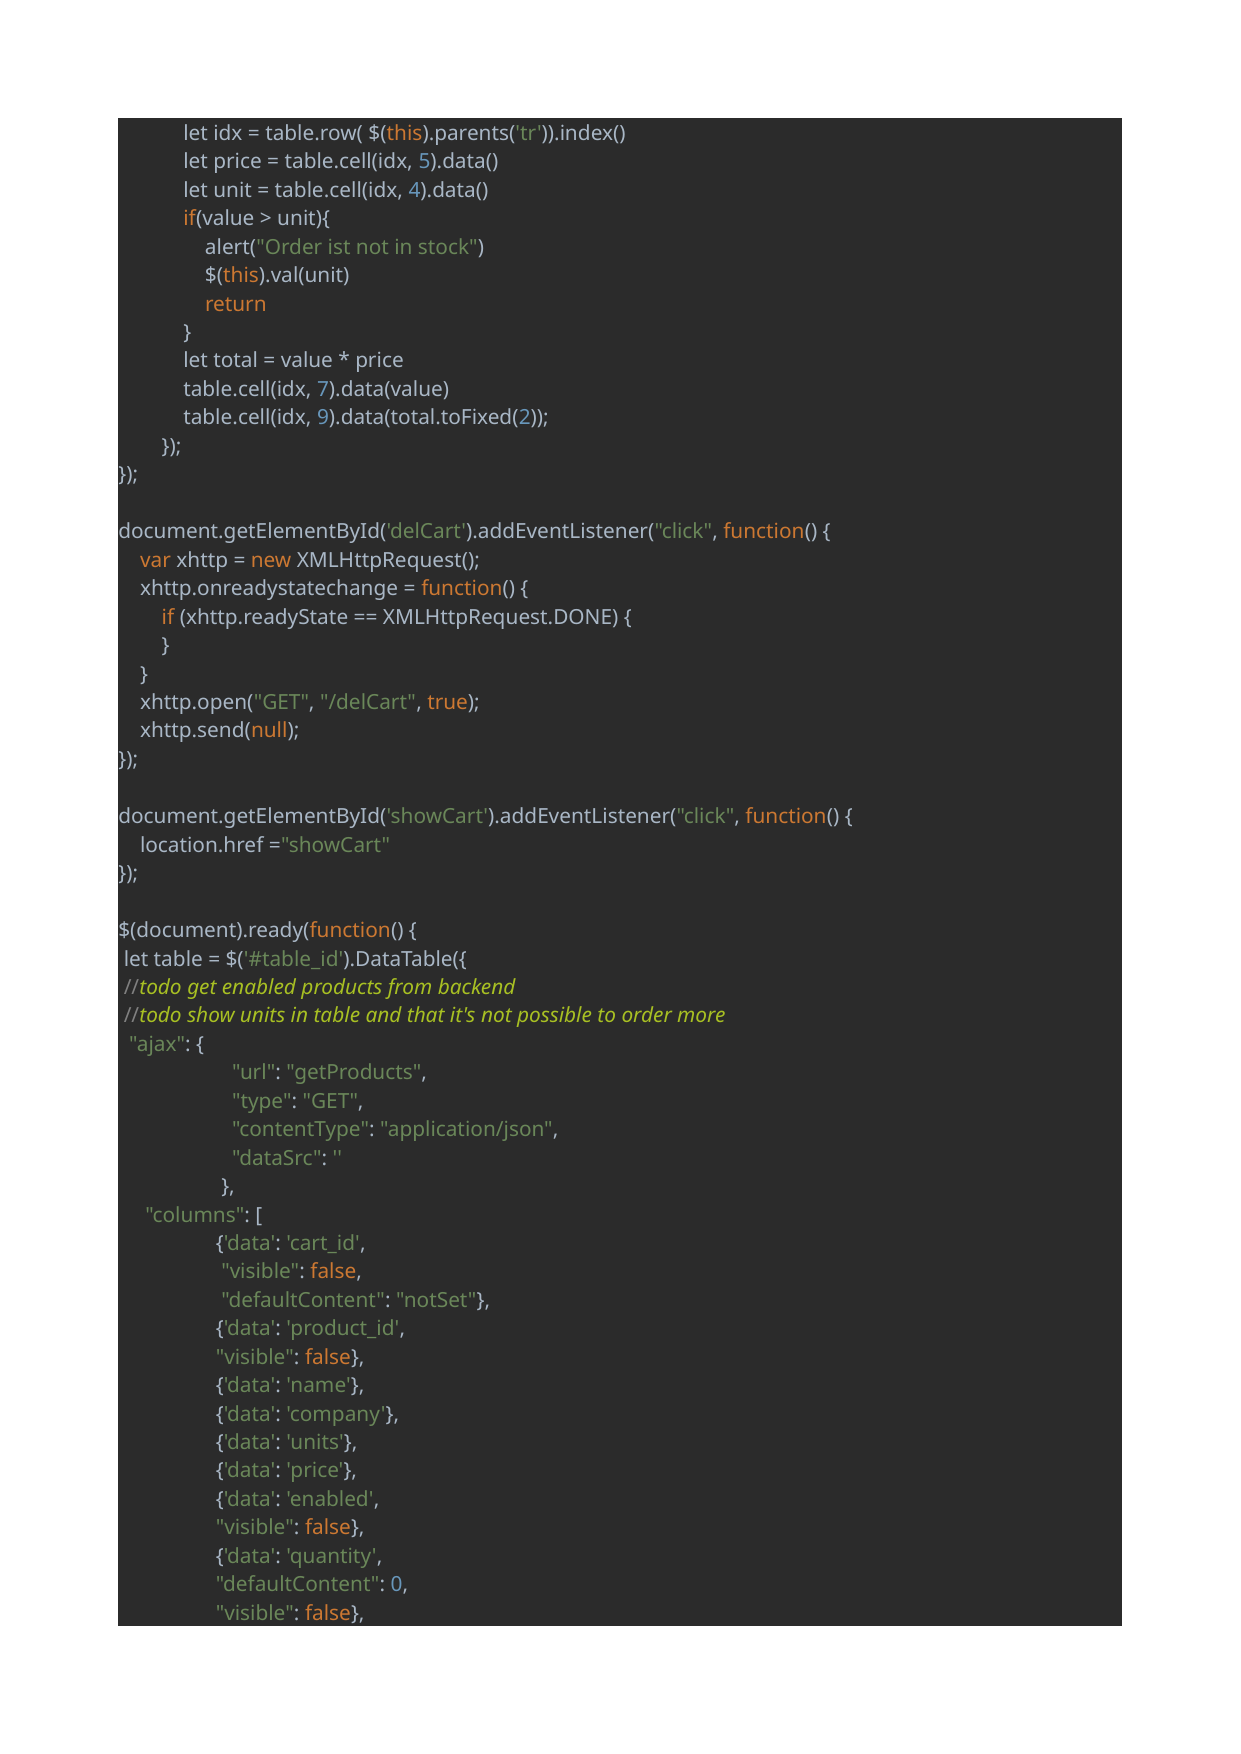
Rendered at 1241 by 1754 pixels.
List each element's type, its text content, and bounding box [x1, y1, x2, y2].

text let idx = table.row( $(this).parents('tr')).index() let price = table.cell(idx, 5).data() let unit = table.cell(idx, 4).data() if(value > unit){ alert("Order ist not in stock") $(this).val(unit) return } let total = value * price table.cell(idx, 7).data(value) table.cell(idx, 9).data(total.toFixed(2)); }); }); document.getElementById('delCart').addEventListener("click", function() { var xhttp = new XMLHttpRequest(); xhttp.onreadystatechange = function() { if (xhttp.readyState == XMLHttpRequest.DONE) { } } xhttp.open("GET", "/delCart", true); xhttp.send(null); }); document.getElementById('showCart').addEventListener("click", function() { location.href ="showCart" }); [118, 118, 1122, 915]
text $(document).ready(function() { let table = $('#table_id').DataTable({ //todo get enabled products from backend //todo show units in table and that it's not possible to order more "ajax": { "url": "getProducts", "type": "GET", "contentType": "application/json", "dataSrc": '' }, "columns": [ {'data': 'cart_id', "visible": false, "defaultContent": "notSet"}, {'data': 'product_id', "visible": false}, {'data': 'name'}, {'data': 'company'}, {'data': 'units'}, {'data': 'price'}, {'data': 'enabled', "visible": false}, {'data': 'quantity', "defaultContent": 0, "visible": false}, [118, 915, 1122, 1626]
